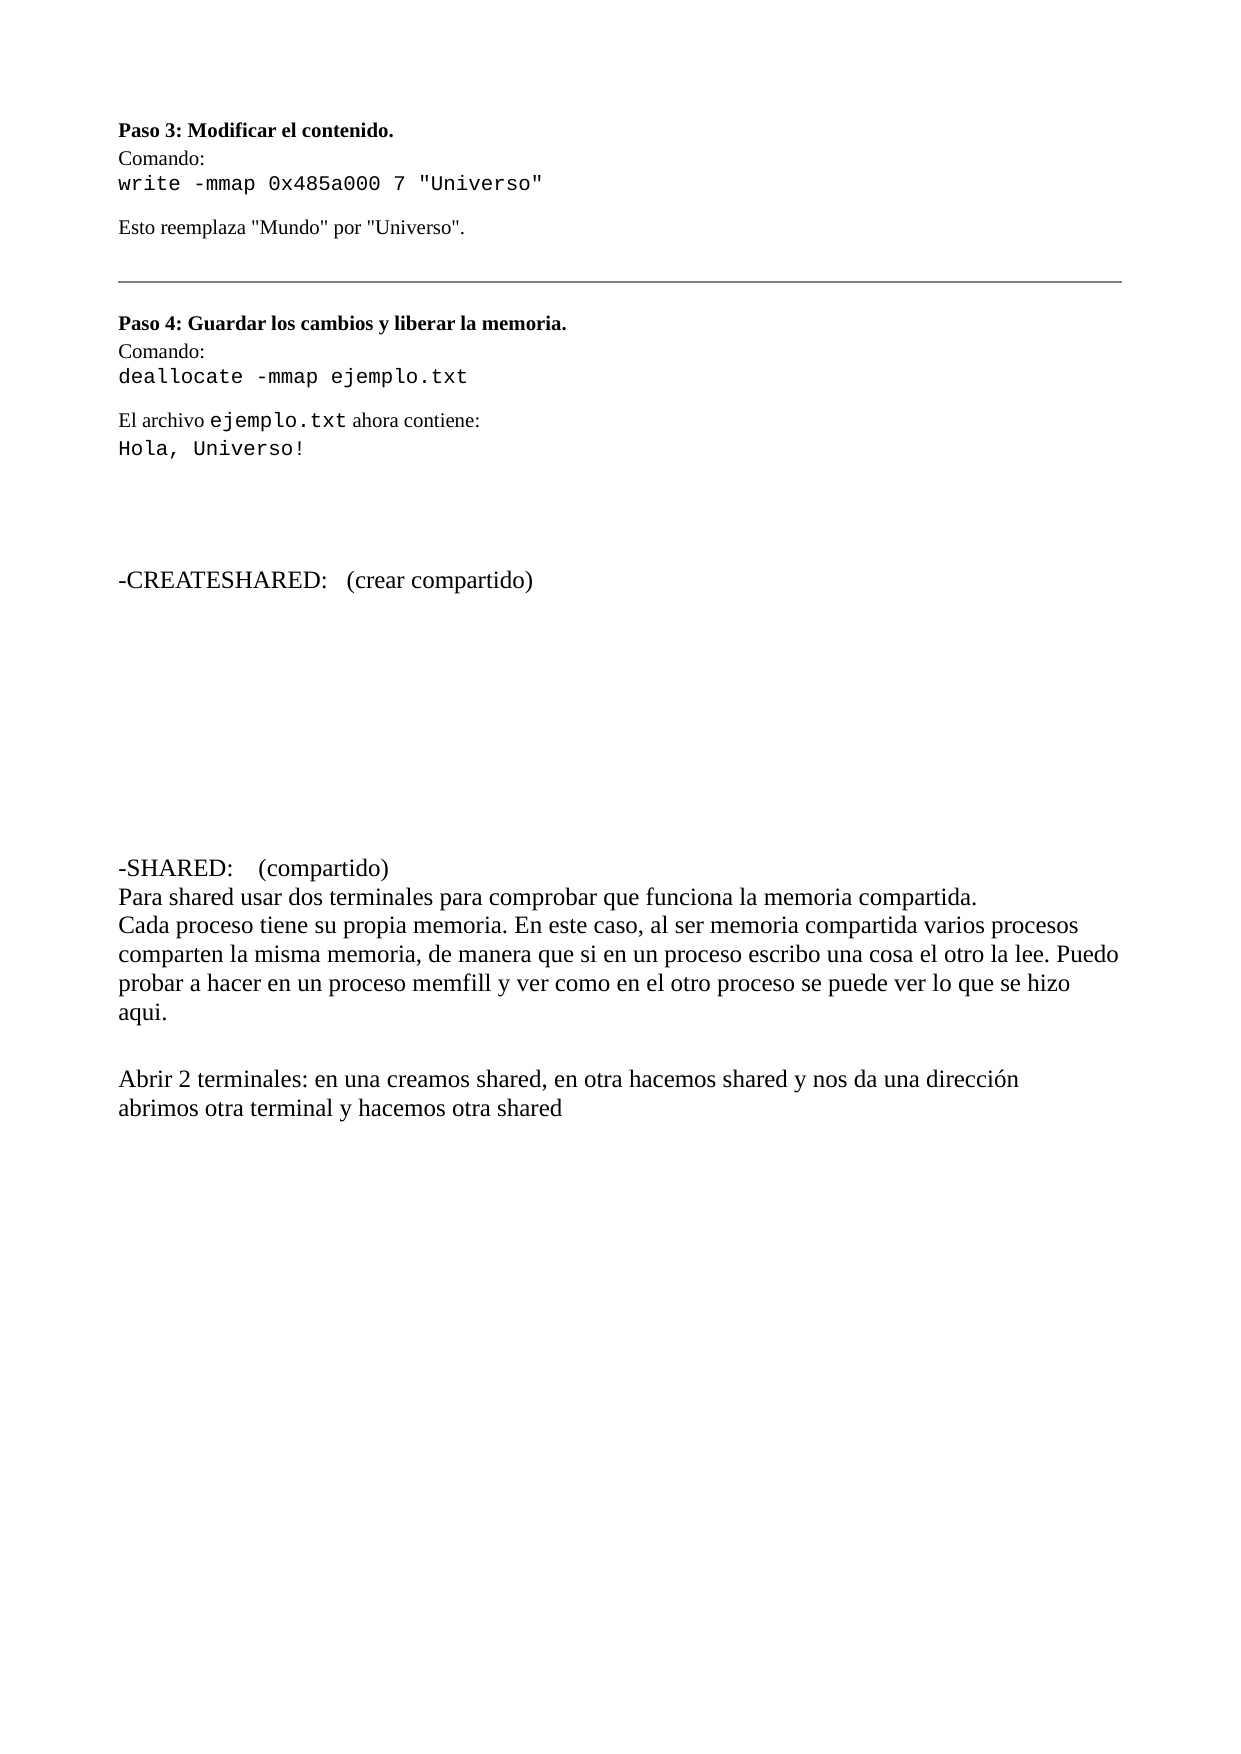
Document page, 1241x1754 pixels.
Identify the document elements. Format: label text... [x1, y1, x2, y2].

text Paso 4: Guardar los cambios y liberar la memoria. Comando: deallocate -mmap ejemplo.txt [118, 311, 1122, 390]
text El archivo ejemplo.txt ahora contiene: Hola, Universo! [118, 408, 1122, 461]
text Abrir 2 terminales: en una creamos shared, en otra hacemos shared y nos da una dirección [118, 1064, 1122, 1093]
text abrimos otra terminal y hacemos otra shared [118, 1093, 1122, 1121]
text Para shared usar dos terminales para comprobar que funciona la memoria compartida. [118, 882, 1122, 911]
text Cada proceso tiene su propia memoria. En este caso, al ser memoria compartida varios procesos comparten la misma memoria, de manera que si en un proceso escribo una cosa el otro la lee. Puedo probar a hacer en un proceso memfill y ver como en el otro proceso se puede ver lo que se hizo aqui. [118, 911, 1122, 1026]
text Paso 3: Modificar el contenido. Comando: write -mmap 0x485a000 7 "Universo" [118, 118, 1122, 197]
text -SHARED: (compartido) [118, 853, 1122, 882]
text -CREATESHARED: (crear compartido) [118, 566, 1122, 594]
text Esto reemplaza "Mundo" por "Universo". [118, 215, 1122, 239]
